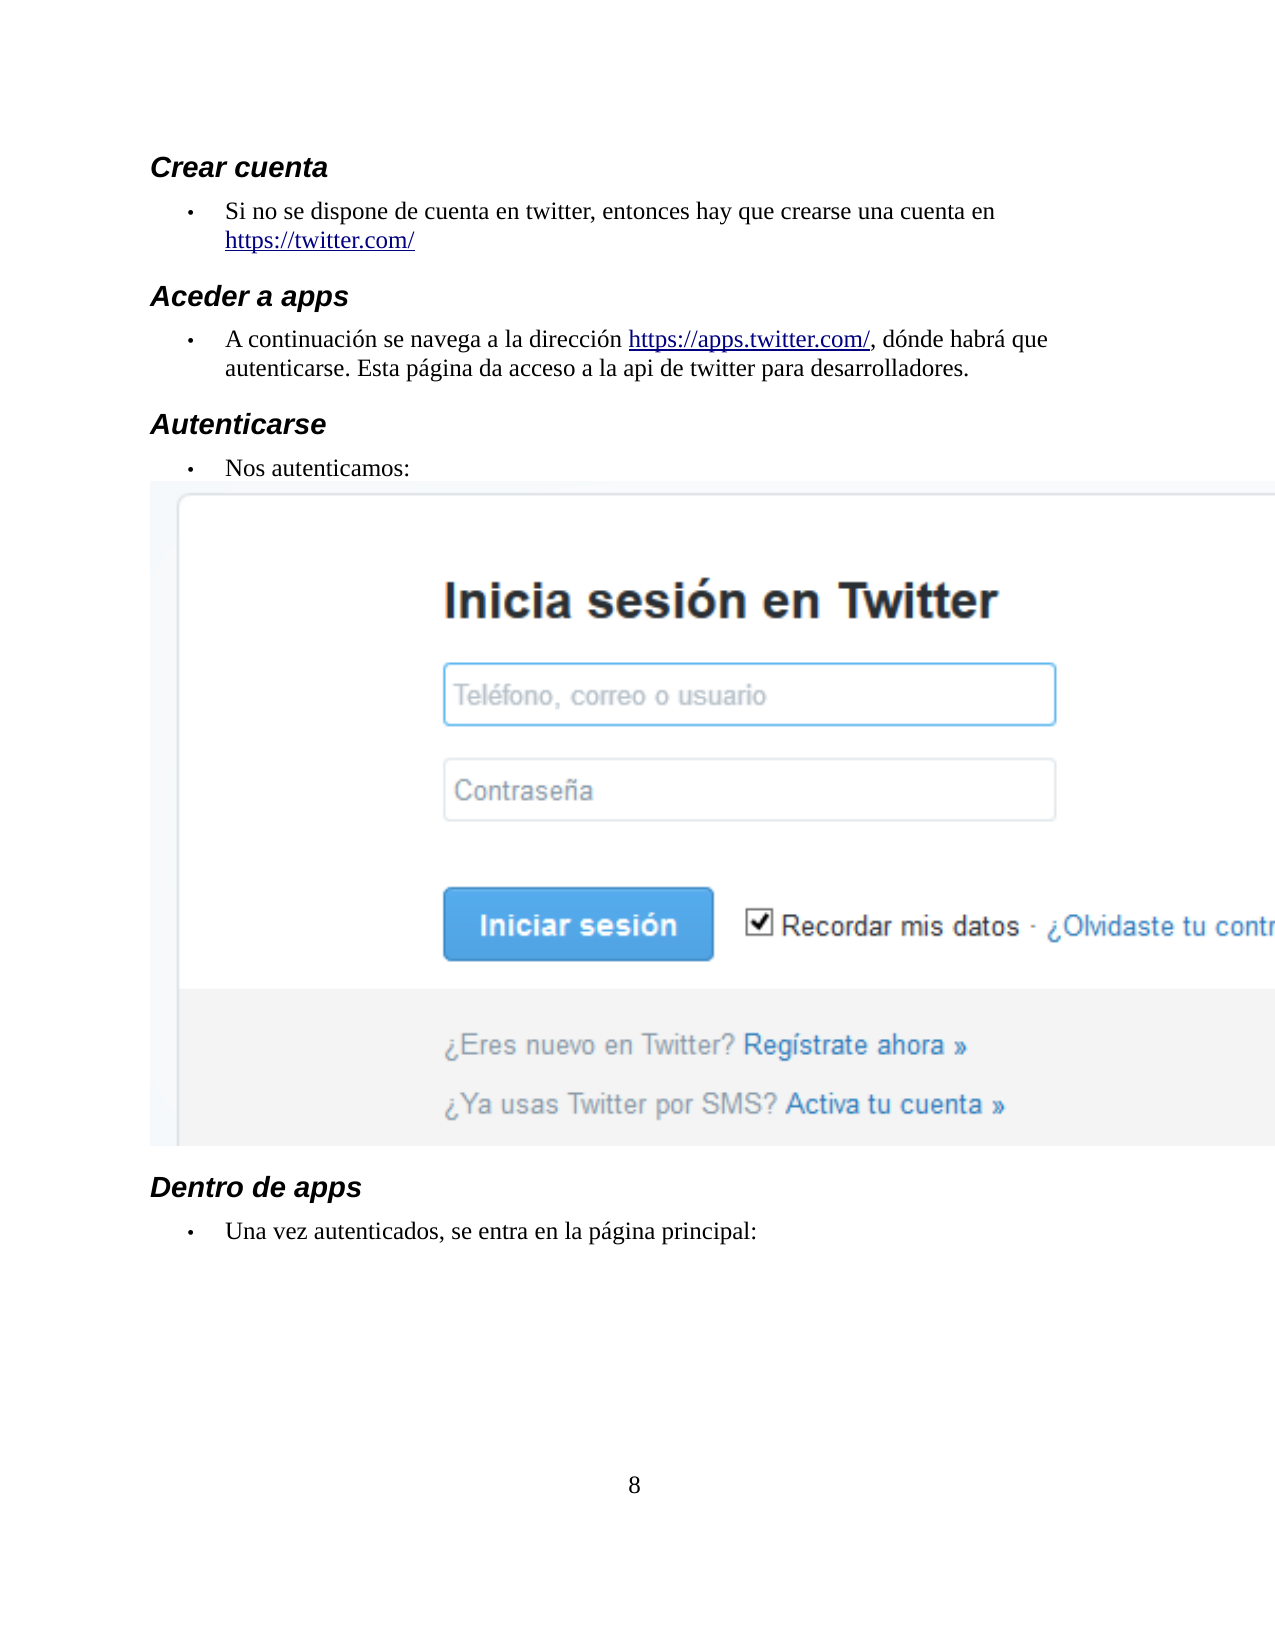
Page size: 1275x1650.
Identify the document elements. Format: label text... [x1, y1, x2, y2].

list Una vez autenticados, se entra en la página principal: [187, 1216, 1125, 1245]
subtitle Autenticarse [150, 407, 1125, 441]
picture [150, 481, 1275, 1146]
list A continuación se navega a la dirección https://apps.twitter.com/, dónde habrá que autenticarse. Esta página da acceso a la api de twitter para desarrolladores. [187, 324, 1125, 382]
subtitle Aceder a apps [150, 278, 1125, 312]
subtitle Crear cuenta [150, 150, 1125, 183]
list Si no se dispone de cuenta en twitter, entonces hay que crearse una cuenta en https://twitter.com/ [187, 196, 1125, 253]
list Nos autenticamos: [187, 453, 1125, 481]
subtitle Dentro de apps [150, 1170, 1125, 1204]
